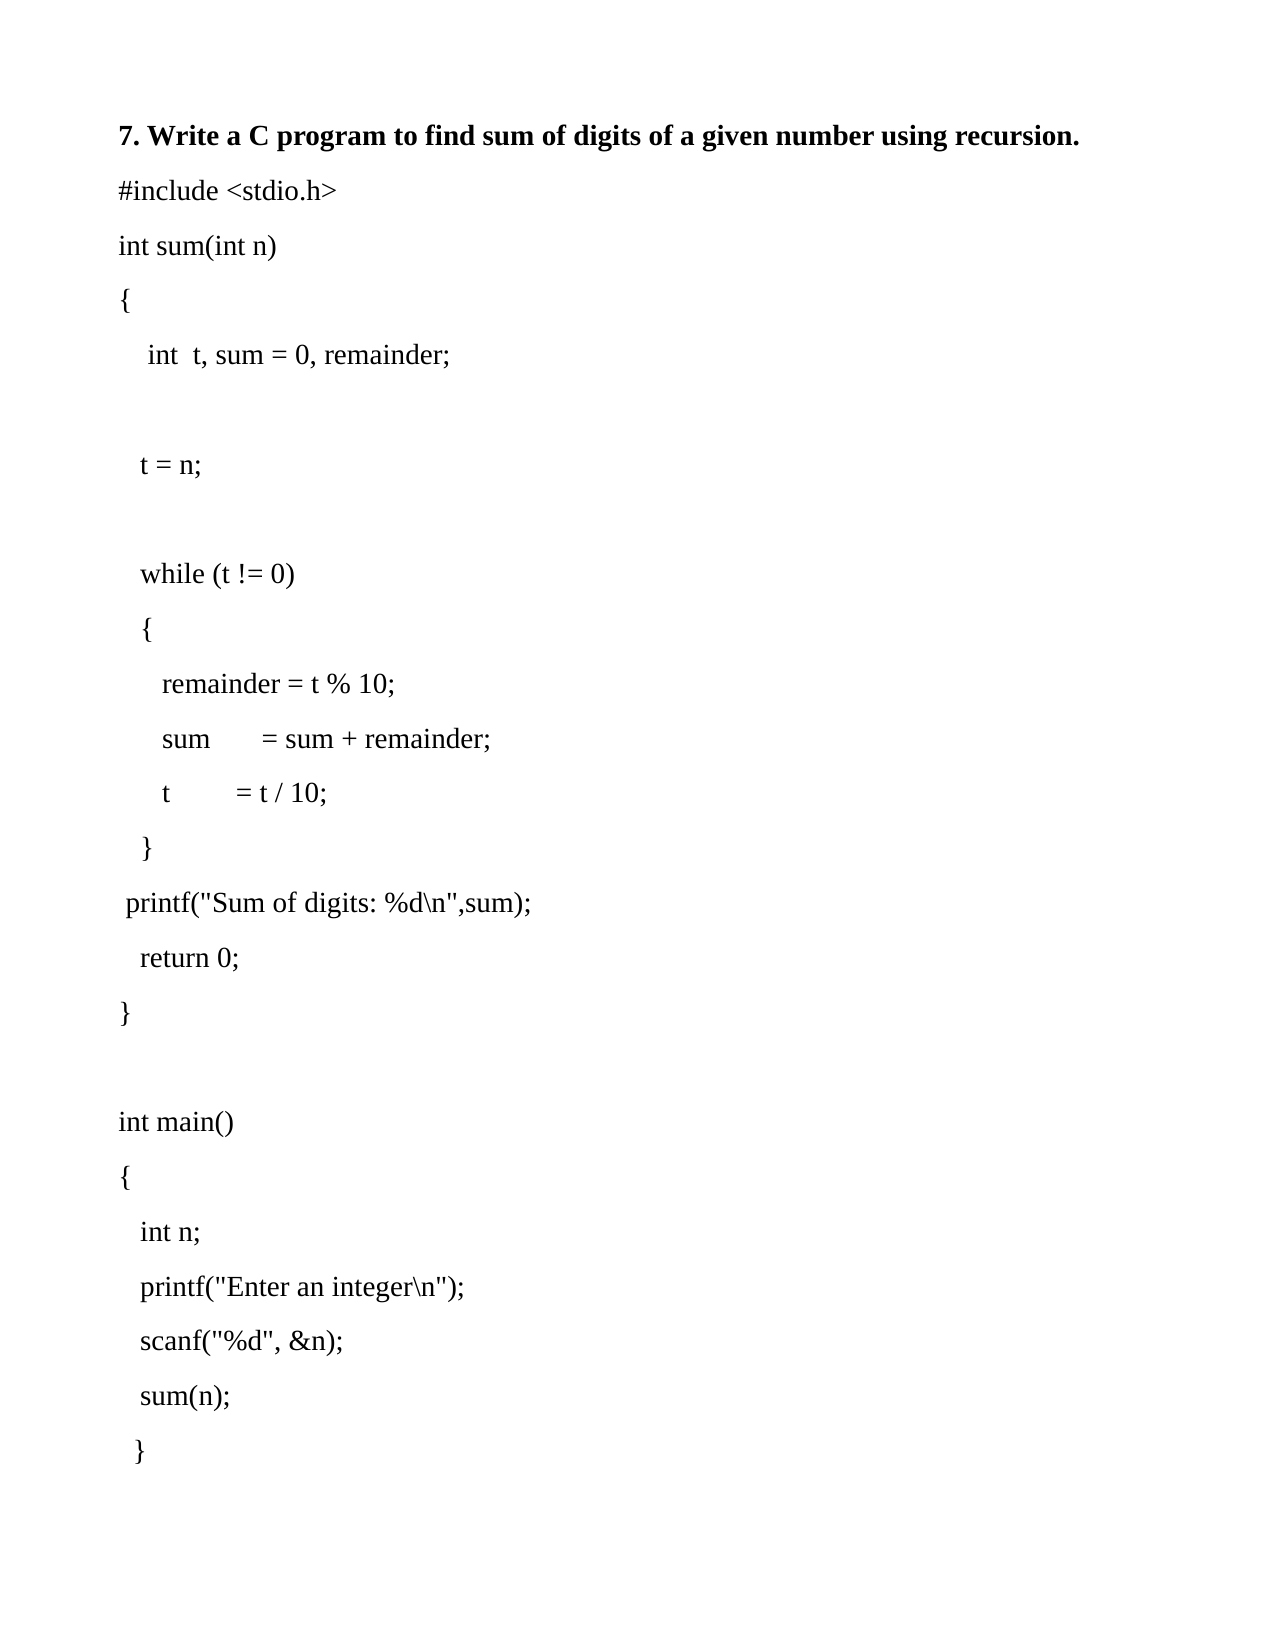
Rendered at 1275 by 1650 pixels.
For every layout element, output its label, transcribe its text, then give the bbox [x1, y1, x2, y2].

text { [118, 282, 1157, 316]
text printf("Sum of digits: %d\n",sum); [118, 885, 1157, 919]
text } [118, 1433, 1157, 1467]
text printf("Enter an integer\n"); [118, 1269, 1157, 1302]
text int sum(int n) [118, 228, 1157, 261]
text int n; [118, 1214, 1157, 1247]
text scanf("%d", &n); [118, 1323, 1157, 1357]
text } [118, 830, 1157, 864]
text int main() [118, 1104, 1157, 1138]
text while (t != 0) [118, 556, 1157, 590]
text { [118, 611, 1157, 645]
text int t, sum = 0, remainder; [118, 337, 1157, 371]
text 7. Write a C program to find sum of digits of a given number using recursion. [118, 118, 1157, 152]
text #include <stdio.h> [118, 173, 1157, 206]
text t = n; [118, 447, 1157, 480]
text sum(n); [118, 1378, 1157, 1412]
text } [118, 995, 1157, 1028]
text remainder = t % 10; [118, 666, 1157, 699]
text return 0; [118, 940, 1157, 973]
text sum = sum + remainder; [118, 721, 1157, 754]
text { [118, 1159, 1157, 1193]
text t = t / 10; [118, 776, 1157, 809]
